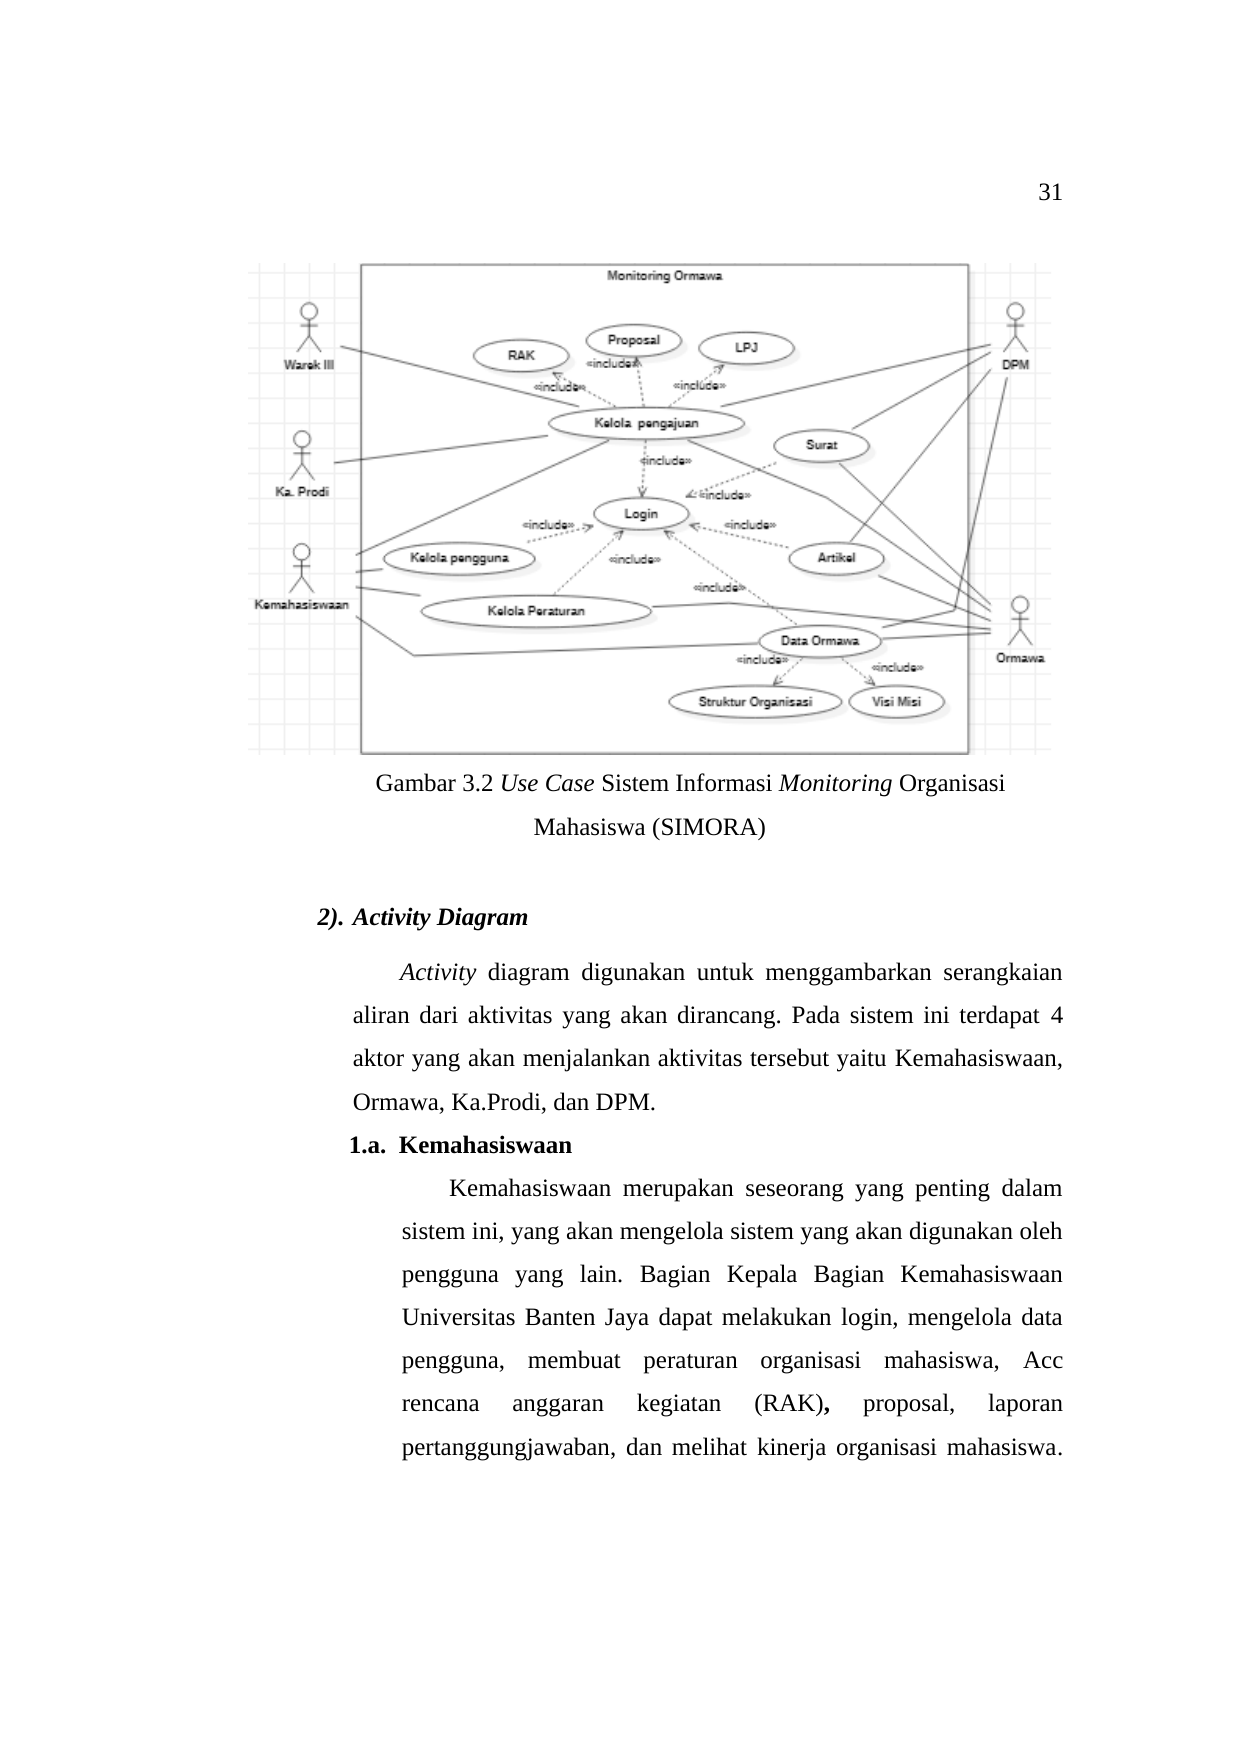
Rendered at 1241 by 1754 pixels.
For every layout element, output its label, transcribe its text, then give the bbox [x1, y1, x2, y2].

text Kemahasiswaan merupakan seseorang yang penting dalam sistem ini, yang akan mengelola sistem yang akan digunakan oleh pengguna yang lain. Bagian Kepala Bagian Kemahasiswaan Universitas Banten Jaya dapat melakukan login, mengelola data pengguna, membuat peraturan organisasi mahasiswa, Acc rencana anggaran kegiatan (RAK), proposal, laporan pertanggungjawaban, dan melihat kinerja organisasi mahasiswa. [402, 1173, 1063, 1460]
text Gambar 3.2 Use Case Sistem Informasi Monitoring Organisasi Mahasiswa (SIMORA) [236, 263, 1063, 840]
list Activity Diagram [311, 902, 1063, 931]
text Activity diagram digunakan untuk menggambarkan serangkaian aliran dari aktivitas yang akan dirancang. Pada sistem ini terdapat 4 aktor yang akan menjalankan aktivitas tersebut yaitu Kemahasiswaan, Ormawa, Ka.Prodi, dan DPM. [353, 957, 1063, 1115]
picture [248, 263, 1052, 755]
list 1.a. Kemahasiswaan [311, 1130, 1063, 1158]
